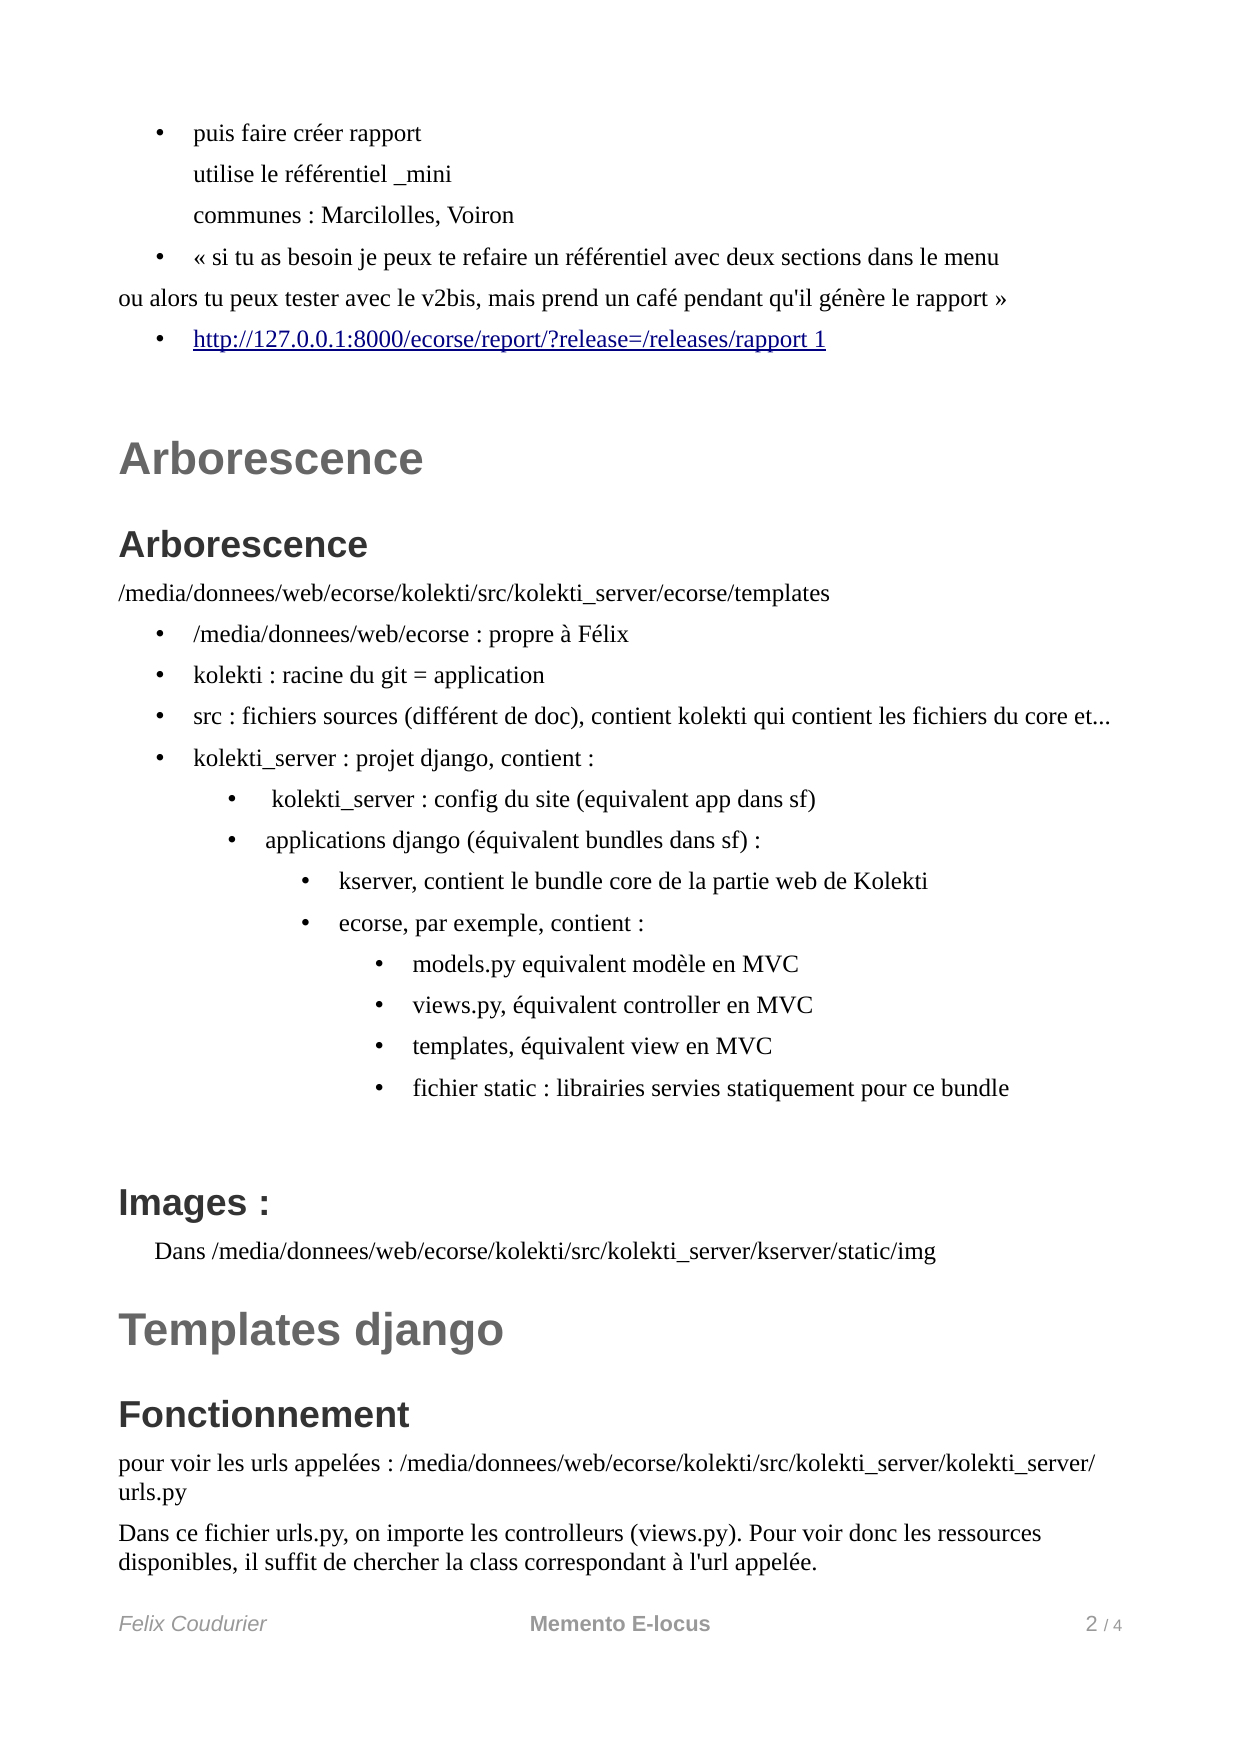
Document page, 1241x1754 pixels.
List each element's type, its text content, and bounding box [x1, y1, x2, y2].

text Dans /media/donnees/web/ecorse/kolekti/src/kolekti_server/kserver/static/img [154, 1236, 1122, 1264]
subtitle Templates django [118, 1302, 1122, 1355]
text /media/donnees/web/ecorse/kolekti/src/kolekti_server/ecorse/templates [118, 578, 1122, 606]
text pour voir les urls appelées : /media/donnees/web/ecorse/kolekti/src/kolekti_server/kolekti_server/urls.py [118, 1448, 1122, 1505]
list « si tu as besoin je peux te refaire un référentiel avec deux sections dans le menu [156, 242, 1122, 271]
list http://127.0.0.1:8000/ecorse/report/?release=/releases/rapport 1 [156, 324, 1122, 353]
list puis faire créer rapport [156, 118, 1122, 147]
list ecorse, par exemple, contient : [301, 908, 1122, 936]
list kserver, contient le bundle core de la partie web de Kolekti [301, 866, 1122, 895]
text ou alors tu peux tester avec le v2bis, mais prend un café pendant qu'il génère le rapport » [118, 283, 1122, 312]
subtitle Images : [118, 1180, 1122, 1223]
list templates, équivalent view en MVC [375, 1031, 1122, 1060]
list kolekti_server : projet django, contient : [156, 743, 1122, 771]
list fichier static : librairies servies statiquement pour ce bundle [375, 1073, 1122, 1101]
list communes : Marcilolles, Voiron [156, 201, 1122, 229]
subtitle Arborescence [118, 432, 1122, 484]
subtitle Fonctionnement [118, 1392, 1122, 1435]
subtitle Arborescence [118, 522, 1122, 565]
list applications django (équivalent bundles dans sf) : [228, 825, 1122, 854]
list src : fichiers sources (différent de doc), contient kolekti qui contient les fichiers du core et... [156, 701, 1122, 730]
list /media/donnees/web/ecorse : propre à Félix [156, 619, 1122, 648]
list kolekti : racine du git = application [156, 660, 1122, 689]
list utilise le référentiel _mini [156, 159, 1122, 188]
list kolekti_server : config du site (equivalent app dans sf) [228, 784, 1122, 813]
text Dans ce fichier urls.py, on importe les controlleurs (views.py). Pour voir donc les ressources disponibles, il suffit de chercher la class correspondant à l'url appelée. [118, 1518, 1122, 1575]
list views.py, équivalent controller en MVC [375, 990, 1122, 1019]
list models.py equivalent modèle en MVC [375, 949, 1122, 978]
